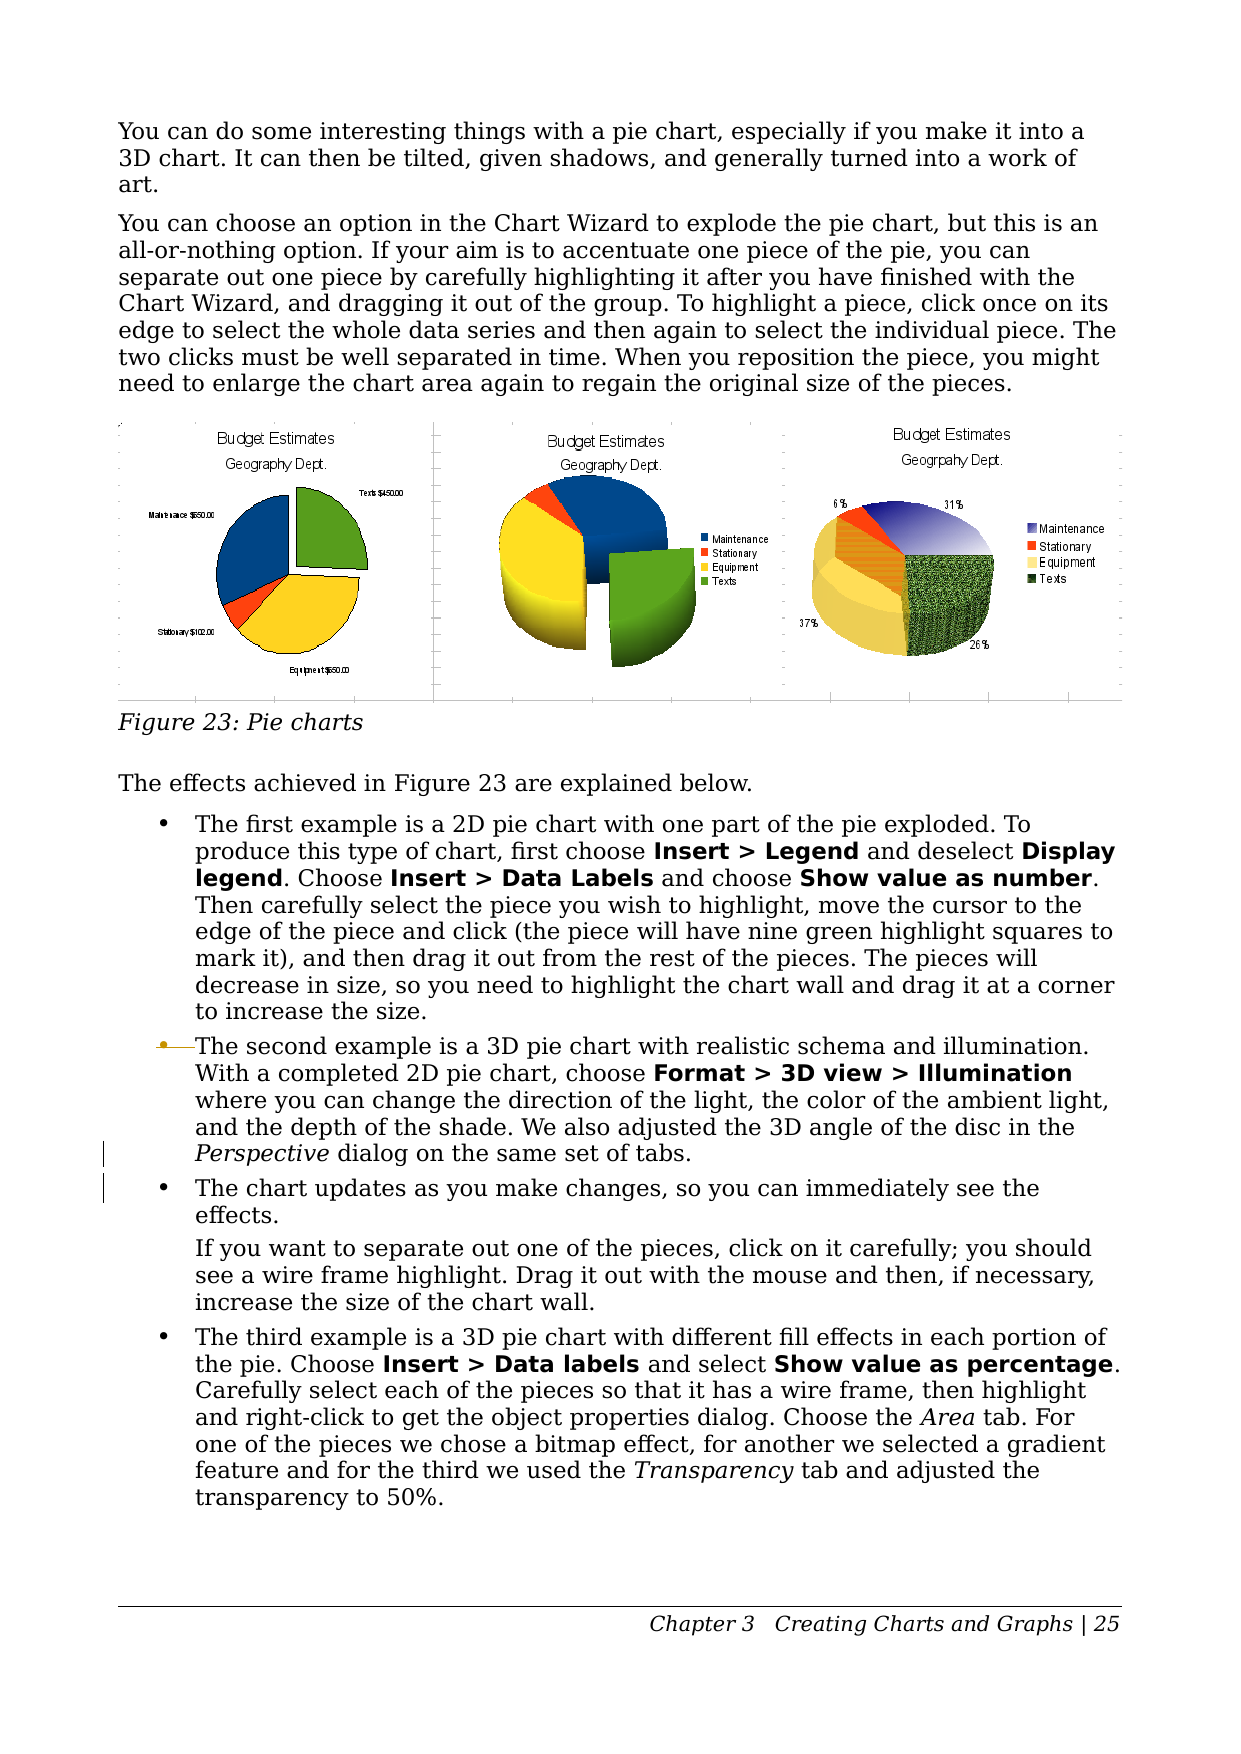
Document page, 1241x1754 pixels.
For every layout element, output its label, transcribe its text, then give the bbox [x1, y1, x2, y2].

text The effects achieved in Figure 23 are explained below. [118, 770, 1122, 797]
picture [118, 422, 1123, 703]
list If you want to separate out one of the pieces, click on it carefully; you should see a wire frame highlight. Drag it out with the mouse and then, if necessary, increase the size of the chart wall. [156, 1236, 1122, 1316]
text You can do some interesting things with a pie chart, especially if you make it into a 3D chart. It can then be tilted, given shadows, and generally turned into a work of art. [118, 118, 1122, 198]
list The second example is a 3D pie chart with realistic schema and illumination. With a completed 2D pie chart, choose Format > 3D view > Illumination where you can change the direction of the light, the color of the ambient light, and the depth of the shade. We also adjusted the 3D angle of the disc in the Perspective dialog on the same set of tabs.The chart updates as you make changes, so you can immediately see the effects. [156, 1031, 1122, 1167]
text Figure 23: Pie charts [118, 709, 1122, 735]
list The third example is a 3D pie chart with different fill effects in each portion of the pie. Choose Insert > Data labels and select Show value as percentage. Carefully select each of the pieces so that it has a wire frame, then highlight and right-click to get the object properties dialog. Choose the Area tab. For one of the pieces we chose a bitmap effect, for another we selected a gradient feature and for the third we used the Transparency tab and adjusted the transparency to 50%. [156, 1322, 1122, 1511]
text You can choose an option in the Chart Wizard to explode the pie chart, but this is an all-or-nothing option. If your aim is to accentuate one piece of the pie, you can separate out one piece by carefully highlighting it after you have finished with the Chart Wizard, and dragging it out of the group. To highlight a piece, click once on its edge to select the whole data series and then again to select the individual piece. The two clicks must be well separated in time. When you reposition the piece, you might need to enlarge the chart area again to regain the original size of the pieces. [118, 211, 1122, 397]
list The first example is a 2D pie chart with one part of the pie exploded. To produce this type of chart, first choose Insert > Legend and deselect Display legend. Choose Insert > Data Labels and choose Show value as number. Then carefully select the piece you wish to highlight, move the cursor to the edge of the piece and click (the piece will have nine green highlight squares to mark it), and then drag it out from the rest of the pieces. The pieces will decrease in size, so you need to highlight the chart wall and drag it at a corner to increase the size. [156, 809, 1122, 1025]
